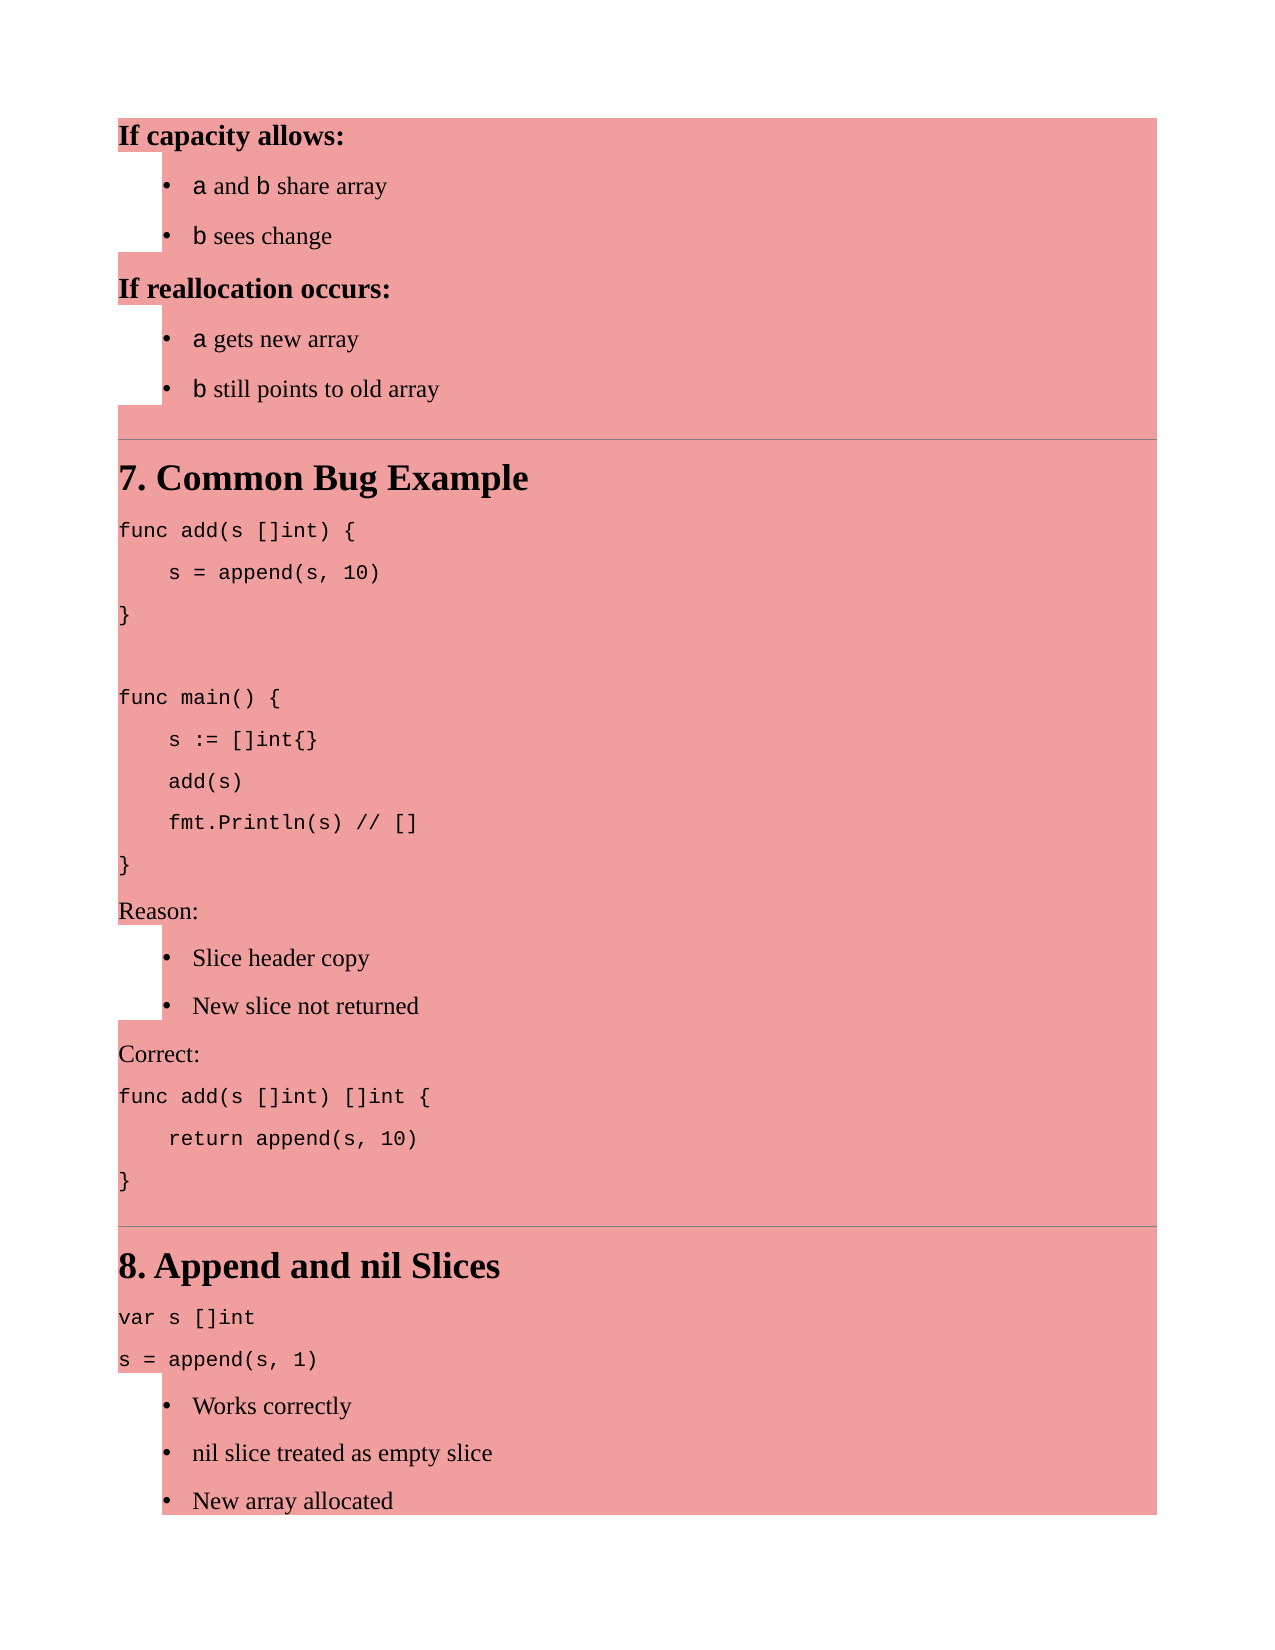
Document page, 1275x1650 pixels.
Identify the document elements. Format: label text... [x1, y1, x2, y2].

list a and b share array [162, 171, 1157, 202]
list a gets new array [162, 324, 1157, 355]
list Works correctly [162, 1391, 1157, 1419]
text add(s) [118, 771, 1157, 794]
text var s []int [118, 1307, 1157, 1331]
text } [118, 854, 1157, 878]
subtitle 7. Common Bug Example [118, 456, 1157, 499]
text s = append(s, 10) [118, 562, 1157, 585]
text func add(s []int) []int { [118, 1086, 1157, 1110]
list New array allocated [162, 1486, 1157, 1515]
text func main() { [118, 687, 1157, 711]
text } [118, 1170, 1157, 1193]
list b still points to old array [162, 374, 1157, 405]
list nil slice treated as empty slice [162, 1438, 1157, 1467]
text func add(s []int) { [118, 520, 1157, 544]
list b sees change [162, 221, 1157, 252]
subtitle If capacity allows: [118, 118, 1157, 152]
text s := []int{} [118, 729, 1157, 752]
text } [118, 603, 1157, 627]
subtitle 8. Append and nil Slices [118, 1243, 1157, 1286]
text Correct: [118, 1039, 1157, 1067]
text return append(s, 10) [118, 1128, 1157, 1152]
text fmt.Println(s) // [] [118, 812, 1157, 836]
list New slice not returned [162, 991, 1157, 1020]
text s = append(s, 1) [118, 1349, 1157, 1373]
subtitle If reallocation occurs: [118, 271, 1157, 305]
list Slice header copy [162, 943, 1157, 972]
text Reason: [118, 896, 1157, 925]
